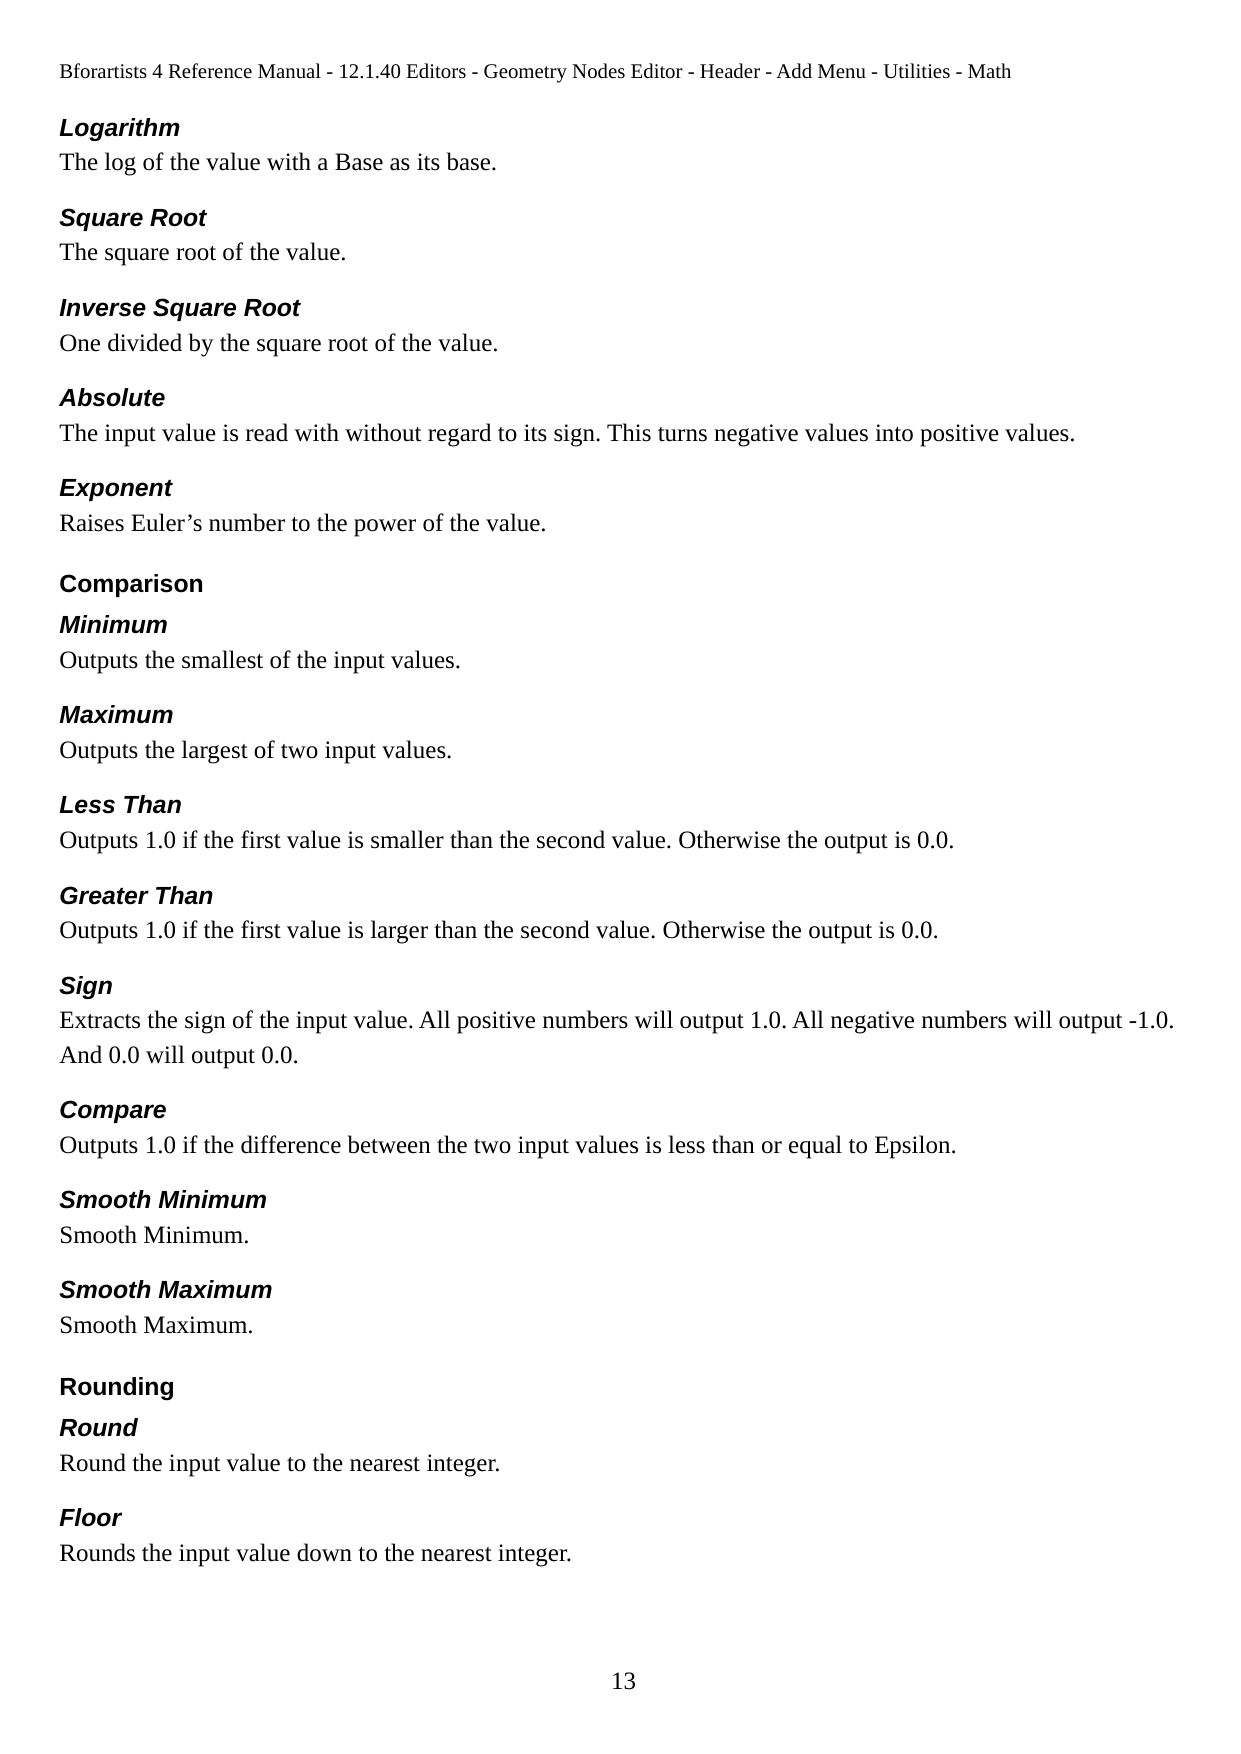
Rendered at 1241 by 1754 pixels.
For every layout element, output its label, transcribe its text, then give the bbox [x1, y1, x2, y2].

text Smooth Maximum. [59, 1310, 1181, 1339]
subtitle Exponent [59, 473, 1181, 502]
subtitle Greater Than [59, 881, 1181, 909]
text Extracts the sign of the input value. All positive numbers will output 1.0. All negative numbers will output -1.0. And 0.0 will output 0.0. [59, 1006, 1181, 1069]
subtitle Minimum [59, 610, 1181, 639]
subtitle Rounding [59, 1372, 1181, 1401]
text Rounds the input value down to the nearest integer. [59, 1538, 1181, 1567]
text Outputs 1.0 if the first value is larger than the second value. Otherwise the output is 0.0. [59, 916, 1181, 944]
text The input value is read with without regard to its sign. This turns negative values into positive values. [59, 418, 1181, 446]
subtitle Floor [59, 1503, 1181, 1532]
subtitle Compare [59, 1095, 1181, 1124]
subtitle Sign [59, 971, 1181, 999]
text Smooth Minimum. [59, 1220, 1181, 1249]
subtitle Absolute [59, 383, 1181, 411]
text Outputs 1.0 if the difference between the two input values is less than or equal to Epsilon. [59, 1130, 1181, 1159]
subtitle Square Root [59, 203, 1181, 231]
text Outputs the smallest of the input values. [59, 645, 1181, 674]
text The square root of the value. [59, 237, 1181, 266]
subtitle Maximum [59, 701, 1181, 729]
subtitle Less Than [59, 791, 1181, 819]
text Raises Euler’s number to the power of the value. [59, 508, 1181, 537]
subtitle Round [59, 1413, 1181, 1442]
text The log of the value with a Base as its base. [59, 147, 1181, 176]
subtitle Smooth Maximum [59, 1276, 1181, 1304]
text One divided by the square root of the value. [59, 328, 1181, 356]
subtitle Inverse Square Root [59, 293, 1181, 321]
text Outputs the largest of two input values. [59, 735, 1181, 764]
subtitle Comparison [59, 569, 1181, 598]
subtitle Smooth Minimum [59, 1186, 1181, 1214]
text Round the input value to the nearest integer. [59, 1448, 1181, 1477]
subtitle Logarithm [59, 113, 1181, 141]
text Outputs 1.0 if the first value is smaller than the second value. Otherwise the output is 0.0. [59, 825, 1181, 854]
